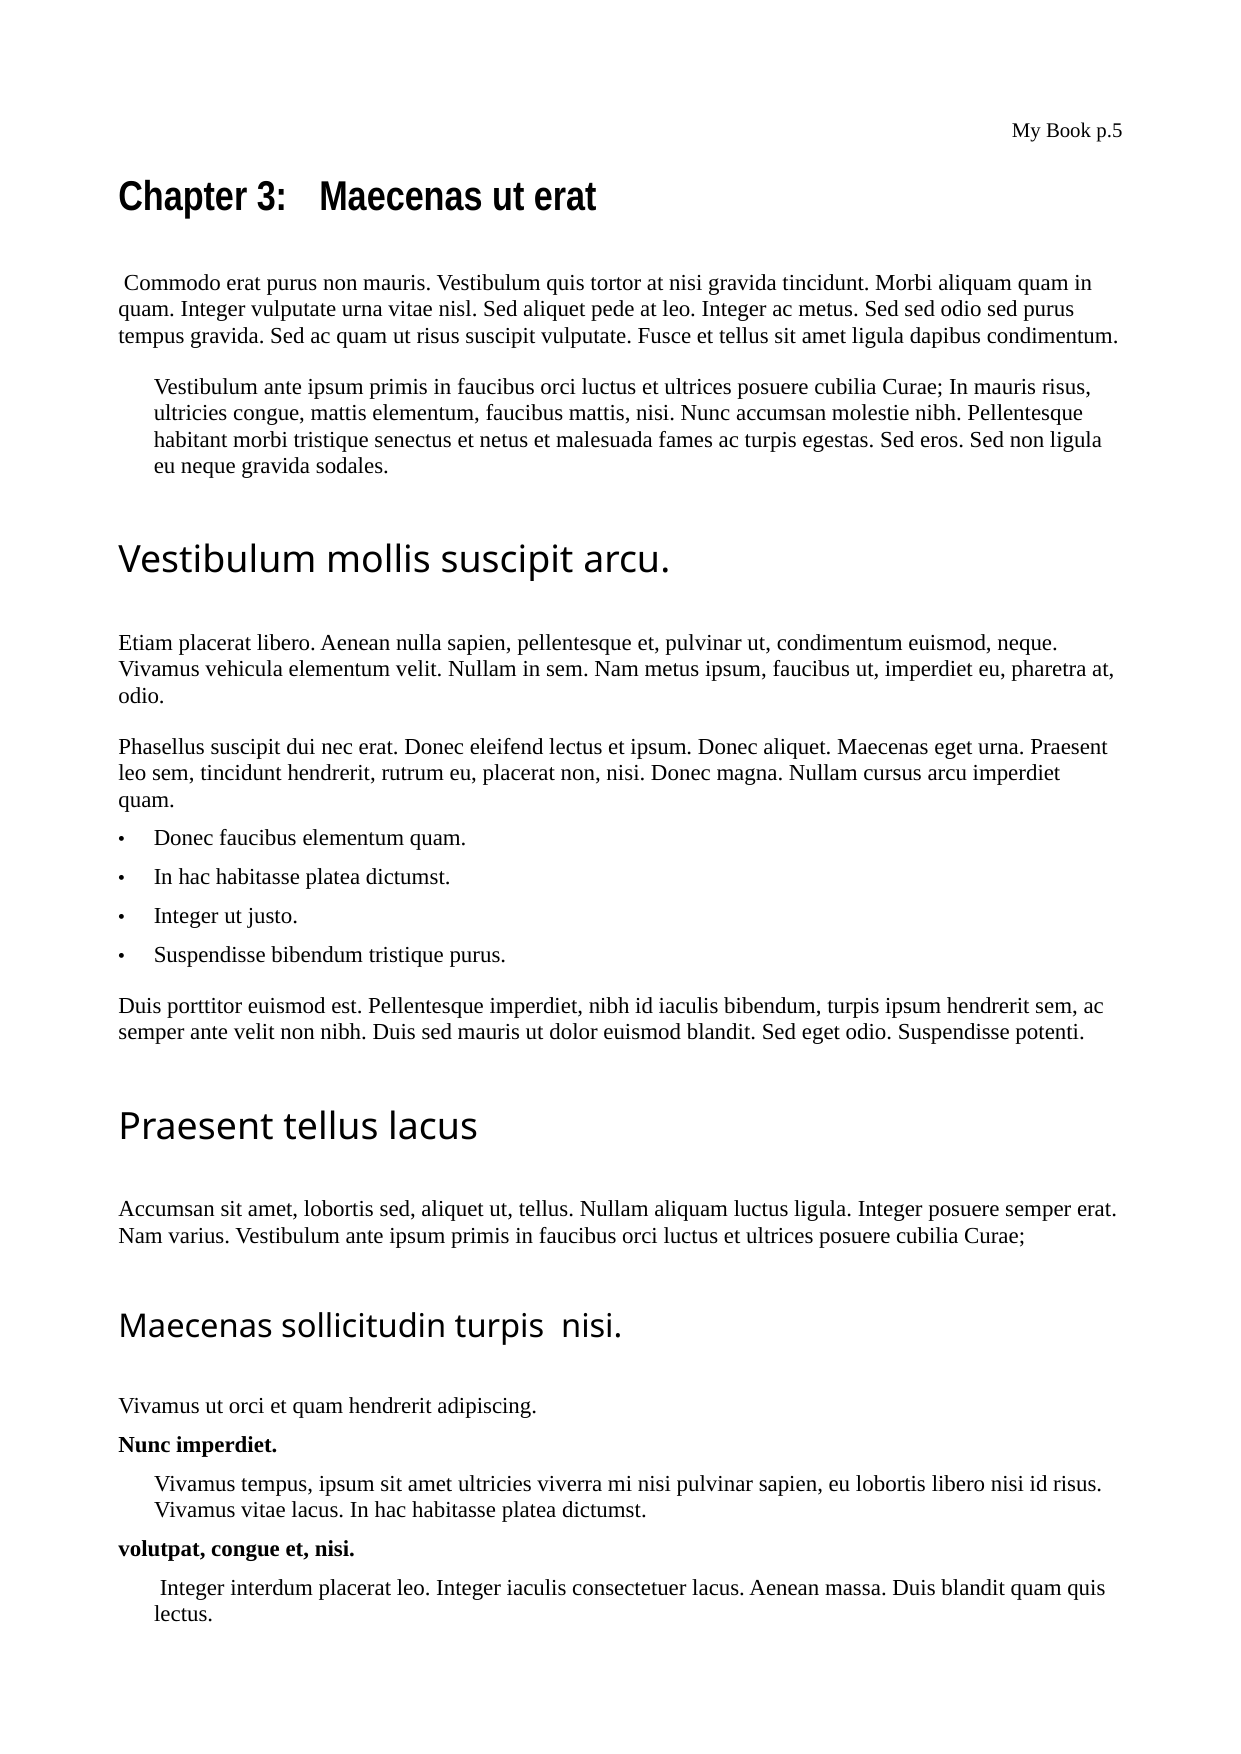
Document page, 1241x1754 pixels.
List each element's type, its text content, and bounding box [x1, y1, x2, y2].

list Suspendisse bibendum tristique purus. [118, 941, 1122, 967]
text Praesent tellus lacus [118, 1099, 1122, 1150]
text Vivamus tempus, ipsum sit amet ultricies viverra mi nisi pulvinar sapien, eu lobortis libero nisi id risus. Vivamus vitae lacus. In hac habitasse platea dictumst. [154, 1470, 1122, 1522]
text Vivamus ut orci et quam hendrerit adipiscing. [118, 1392, 1122, 1419]
list In hac habitasse platea dictumst. [118, 863, 1122, 889]
text Commodo erat purus non mauris. Vestibulum quis tortor at nisi gravida tincidunt. Morbi aliquam quam in quam. Integer vulputate urna vitae nisl. Sed aliquet pede at leo. Integer ac metus. Sed sed odio sed purus tempus gravida. Sed ac quam ut risus suscipit vulputate. Fusce et tellus sit amet ligula dapibus condimentum. [118, 269, 1122, 348]
list Donec faucibus elementum quam. [118, 824, 1122, 851]
text Nunc imperdiet. [118, 1431, 1122, 1457]
text volutpat, congue et, nisi. [118, 1535, 1122, 1561]
title Maecenas ut erat [118, 172, 1122, 219]
text Integer interdum placerat leo. Integer iaculis consectetuer lacus. Aenean massa. Duis blandit quam quis lectus. [154, 1574, 1122, 1626]
text Maecenas sollicitudin turpis nisi. [118, 1302, 1122, 1347]
text Vestibulum mollis suscipit arcu. [118, 533, 1122, 584]
text Duis porttitor euismod est. Pellentesque imperdiet, nibh id iaculis bibendum, turpis ipsum hendrerit sem, ac semper ante velit non nibh. Duis sed mauris ut dolor euismod blandit. Sed eget odio. Suspendisse potenti. [118, 992, 1122, 1044]
list Integer ut justo. [118, 902, 1122, 928]
text Phasellus suscipit dui nec erat. Donec eleifend lectus et ipsum. Donec aliquet. Maecenas eget urna. Praesent leo sem, tincidunt hendrerit, rutrum eu, placerat non, nisi. Donec magna. Nullam cursus arcu imperdiet quam. [118, 733, 1122, 812]
text Etiam placerat libero. Aenean nulla sapien, pellentesque et, pulvinar ut, condimentum euismod, neque. Vivamus vehicula elementum velit. Nullam in sem. Nam metus ipsum, faucibus ut, imperdiet eu, pharetra at, odio. [118, 629, 1122, 708]
text Accumsan sit amet, lobortis sed, aliquet ut, tellus. Nullam aliquam luctus ligula. Integer posuere semper erat. Nam varius. Vestibulum ante ipsum primis in faucibus orci luctus et ultrices posuere cubilia Curae; [118, 1195, 1122, 1248]
text Vestibulum ante ipsum primis in faucibus orci luctus et ultrices posuere cubilia Curae; In mauris risus, ultricies congue, mattis elementum, faucibus mattis, nisi. Nunc accumsan molestie nibh. Pellentesque habitant morbi tristique senectus et netus et malesuada fames ac turpis egestas. Sed eros. Sed non ligula eu neque gravida sodales. [153, 373, 1122, 478]
